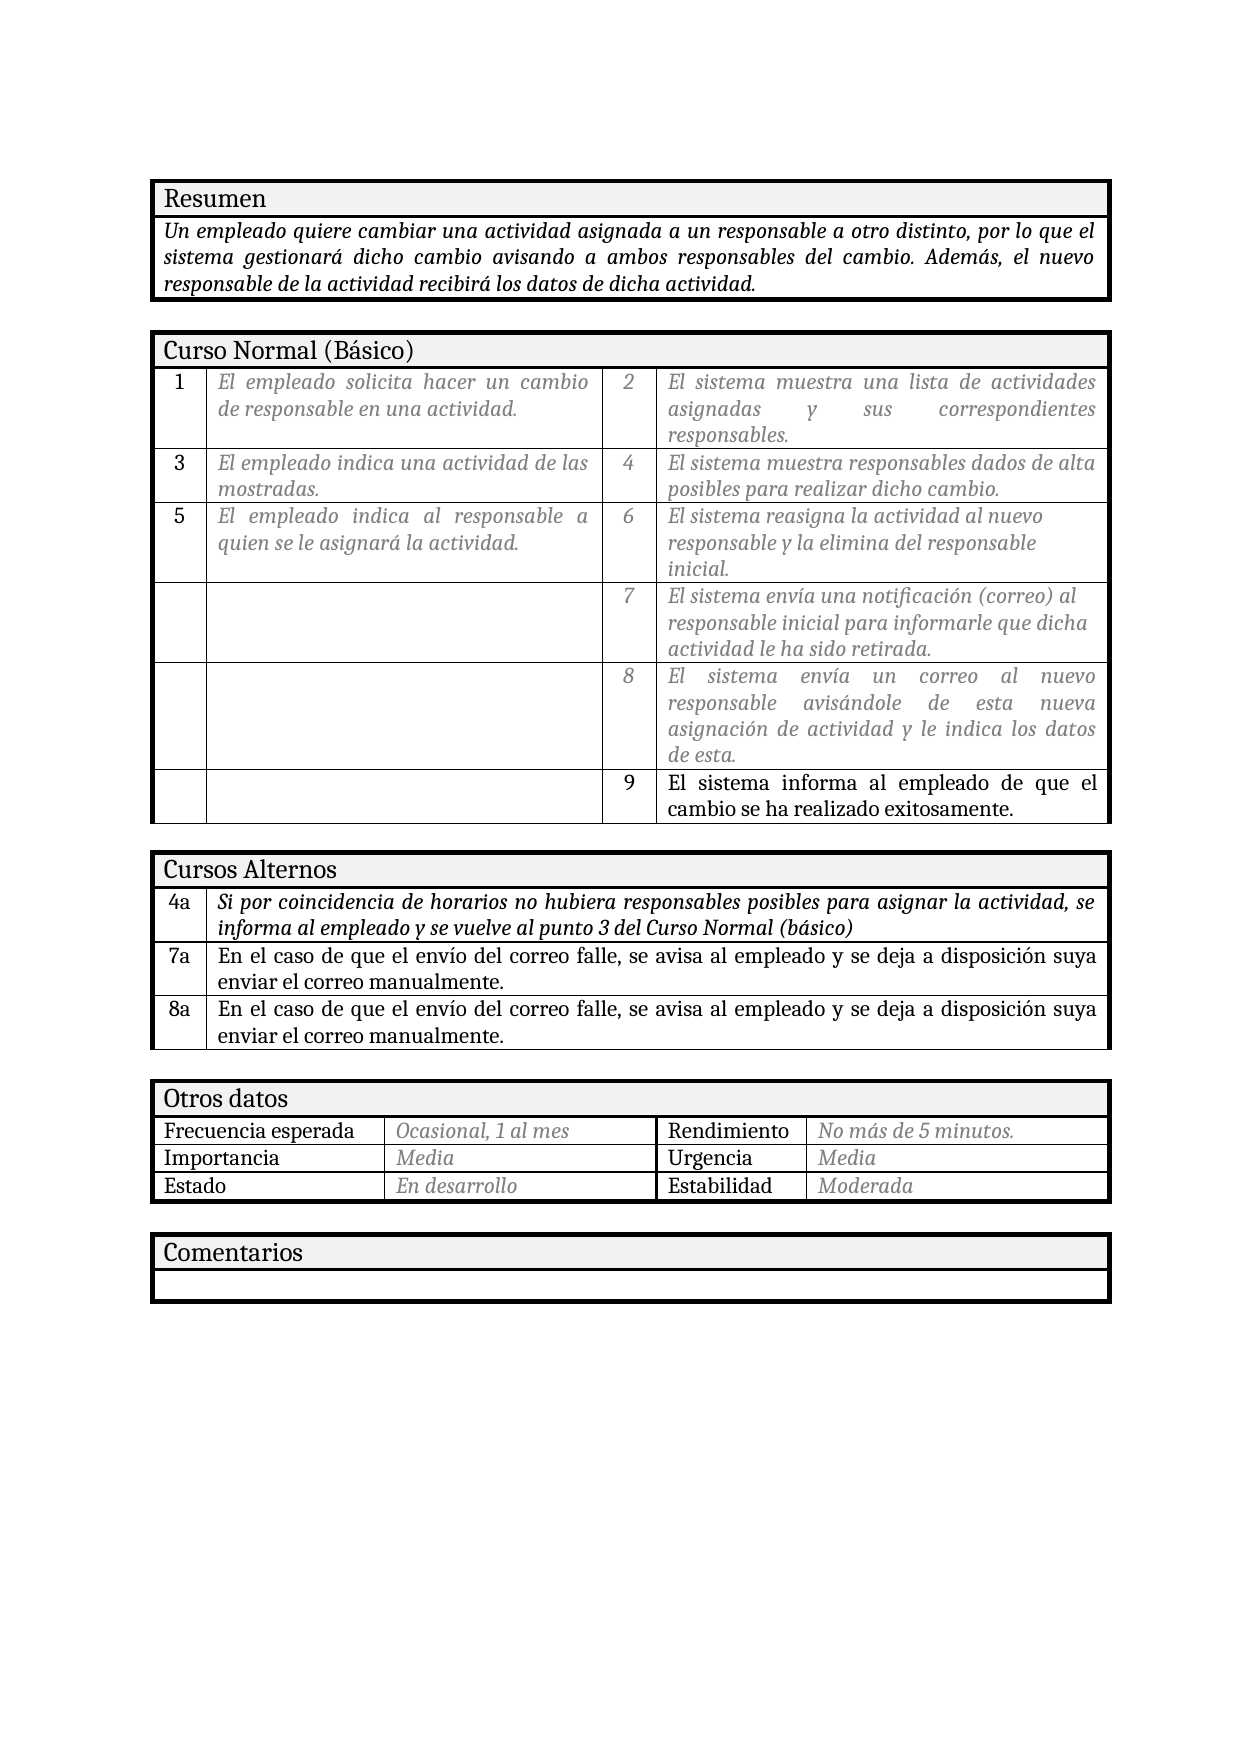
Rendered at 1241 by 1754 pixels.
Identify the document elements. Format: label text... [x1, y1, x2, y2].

table_cell Rendimiento [658, 1118, 806, 1144]
table_header Otros datos [155, 1083, 1107, 1114]
table_cell [207, 663, 602, 769]
table_cell En el caso de que el envío del correo falle, se avisa al empleado y se deja a disposición suya enviar el correo manualmente. [207, 943, 1107, 995]
table_cell Urgencia [658, 1145, 806, 1171]
table_cell Un empleado quiere cambiar una actividad asignada a un responsable a otro distinto, por lo que el sistema gestionará dicho cambio avisando a ambos responsables del cambio. Además, el nuevo responsable de la actividad recibirá los datos de dicha actividad. [155, 218, 1107, 297]
table_cell Si por coincidencia de horarios no hubiera responsables posibles para asignar la actividad, se informa al empleado y se vuelve al punto 3 del Curso Normal (básico) [207, 889, 1107, 941]
table_header Resumen [155, 183, 1107, 214]
table_header Cursos Alternos [155, 855, 1107, 886]
table_header Comentarios [155, 1237, 1107, 1268]
table_cell Moderada [807, 1173, 1107, 1199]
table_cell 7 [603, 583, 656, 662]
table_cell [155, 770, 206, 822]
table_cell 1 [155, 369, 206, 448]
table_cell [155, 663, 206, 769]
table_cell El sistema envía un correo al nuevo responsable avisándole de esta nueva asignación de actividad y le indica los datos de esta. [657, 663, 1107, 769]
table_cell [155, 1271, 1107, 1299]
table_cell Frecuencia esperada [155, 1118, 384, 1144]
table_cell 2 [603, 369, 656, 448]
table_cell 6 [603, 503, 656, 582]
table_cell El sistema envía una notificación (correo) al responsable inicial para informarle que dicha actividad le ha sido retirada. [657, 583, 1107, 662]
table_cell 7a [155, 943, 206, 995]
table_cell Media [385, 1145, 655, 1171]
table_cell El empleado indica una actividad de las mostradas. [207, 449, 602, 502]
table_cell Media [807, 1145, 1107, 1171]
table_cell [207, 770, 602, 822]
table_cell 9 [603, 770, 656, 822]
table_cell Estado [155, 1173, 384, 1199]
table_header Curso Normal (Básico) [155, 335, 1107, 366]
table_cell En desarrollo [385, 1173, 655, 1199]
table_cell El empleado indica al responsable a quien se le asignará la actividad. [207, 503, 602, 582]
table_cell 5 [155, 503, 206, 582]
table_cell El empleado solicita hacer un cambio de responsable en una actividad. [207, 369, 602, 448]
table_cell En el caso de que el envío del correo falle, se avisa al empleado y se deja a disposición suya enviar el correo manualmente. [207, 996, 1107, 1049]
table_cell [155, 583, 206, 662]
table_cell 3 [155, 449, 206, 502]
table_cell No más de 5 minutos. [807, 1118, 1107, 1144]
table_cell Ocasional, 1 al mes [385, 1118, 655, 1144]
table_cell [207, 583, 602, 662]
table_cell El sistema muestra una lista de actividades asignadas y sus correspondientes responsables. [657, 369, 1107, 448]
table_cell 4a [155, 889, 206, 941]
table_cell 8 [603, 663, 656, 769]
table_cell El sistema muestra responsables dados de alta posibles para realizar dicho cambio. [657, 449, 1107, 502]
table_cell 4 [603, 449, 656, 502]
table_cell Importancia [155, 1145, 384, 1171]
table_cell El sistema reasigna la actividad al nuevo responsable y la elimina del responsable inicial. [657, 503, 1107, 582]
table_cell Estabilidad [658, 1173, 806, 1199]
table_cell El sistema informa al empleado de que el cambio se ha realizado exitosamente. [657, 770, 1107, 822]
table_cell 8a [155, 996, 206, 1049]
